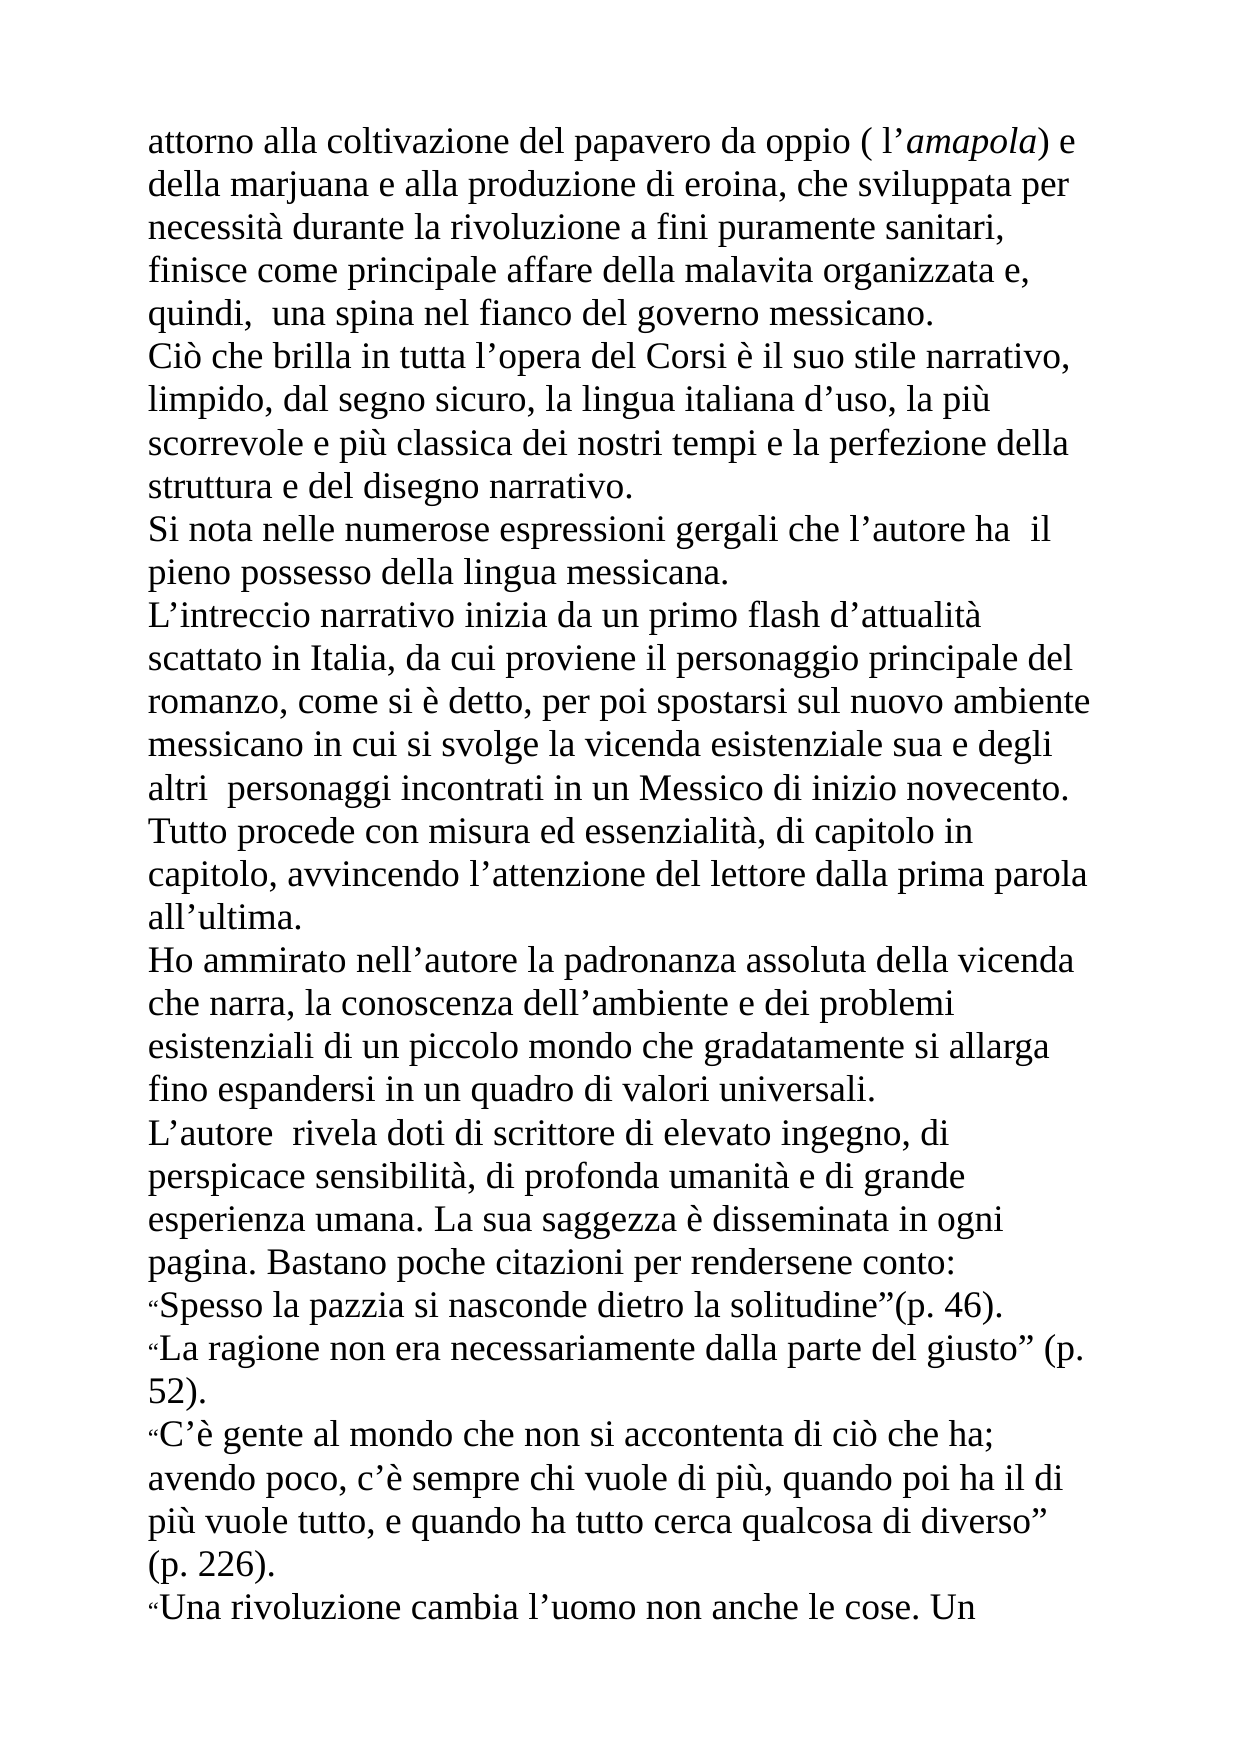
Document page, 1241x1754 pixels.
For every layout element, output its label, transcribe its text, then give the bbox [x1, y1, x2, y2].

text Ho ammirato nell’autore la padronanza assoluta della vicenda che narra, la conoscenza dell’ambiente e dei problemi esistenziali di un piccolo mondo che gradatamente si allarga fino espandersi in un quadro di valori universali. [148, 937, 1092, 1110]
text “Spesso la pazzia si nasconde dietro la solitudine”(p. 46). [148, 1282, 1092, 1326]
text L’autore rivela doti di scrittore di elevato ingegno, di perspicace sensibilità, di profonda umanità e di grande esperienza umana. La sua saggezza è disseminata in ogni pagina. Bastano poche citazioni per rendersene conto: [148, 1110, 1092, 1282]
text “Una rivoluzione cambia l’uomo non anche le cose. Un [148, 1584, 1092, 1627]
text “C’è gente al mondo che non si accontenta di ciò che ha; avendo poco, c’è sempre chi vuole di più, quando poi ha il di più vuole tutto, e quando ha tutto cerca qualcosa di diverso” (p. 226). [148, 1412, 1092, 1584]
text Tutto procede con misura ed essenzialità, di capitolo in capitolo, avvincendo l’attenzione del lettore dalla prima parola all’ultima. [148, 808, 1092, 937]
text attorno alla coltivazione del papavero da oppio ( l’amapola) e della marjuana e alla produzione di eroina, che sviluppata per necessità durante la rivoluzione a fini puramente sanitari, finisce come principale affare della malavita organizzata e, quindi, una spina nel fianco del governo messicano. [148, 118, 1092, 334]
text L’intreccio narrativo inizia da un primo flash d’attualità scattato in Italia, da cui proviene il personaggio principale del romanzo, come si è detto, per poi spostarsi sul nuovo ambiente messicano in cui si svolge la vicenda esistenziale sua e degli altri personaggi incontrati in un Messico di inizio novecento. [148, 592, 1092, 808]
text “La ragione non era necessariamente dalla parte del giusto” (p. 52). [148, 1326, 1092, 1412]
text Ciò che brilla in tutta l’opera del Corsi è il suo stile narrativo, limpido, dal segno sicuro, la lingua italiana d’uso, la più scorrevole e più classica dei nostri tempi e la perfezione della struttura e del disegno narrativo. [148, 334, 1092, 506]
text Si nota nelle numerose espressioni gergali che l’autore ha il pieno possesso della lingua messicana. [148, 506, 1092, 592]
